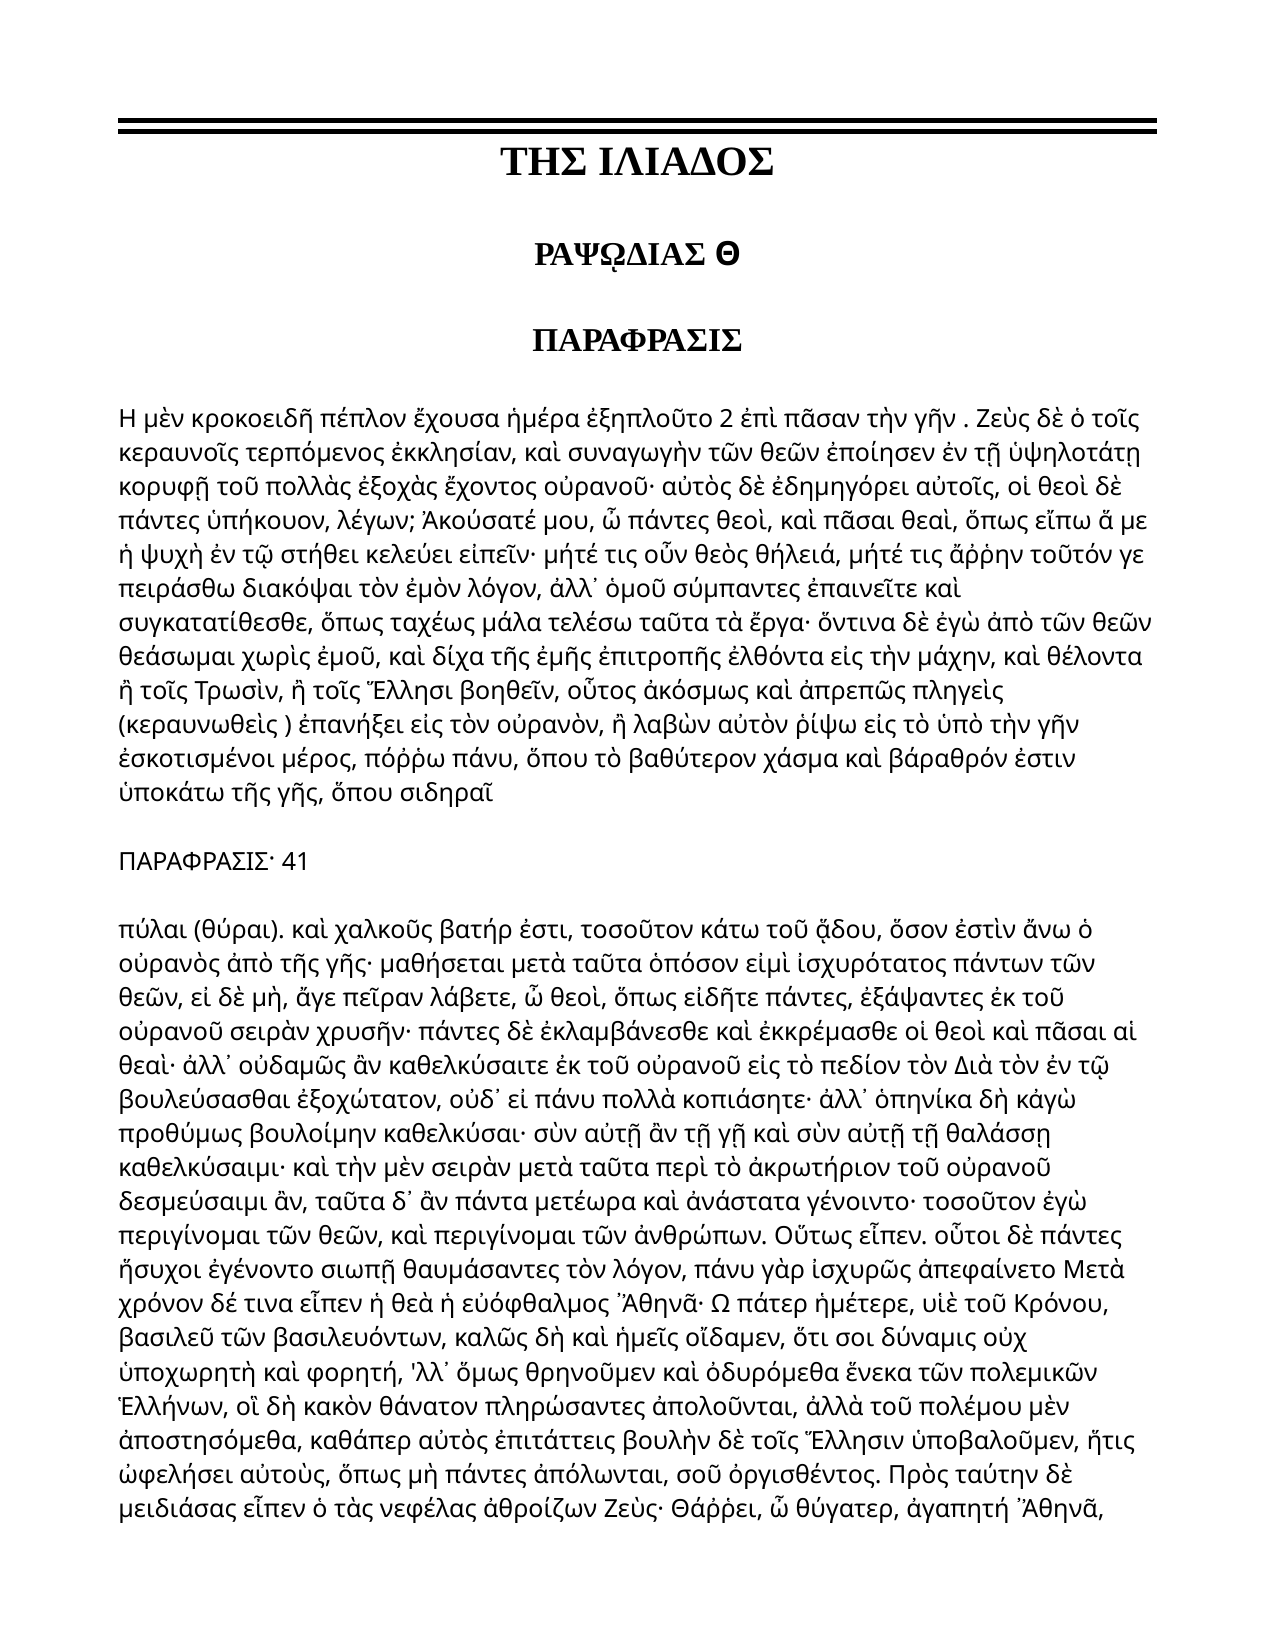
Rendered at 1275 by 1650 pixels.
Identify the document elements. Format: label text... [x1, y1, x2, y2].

table_header [118, 123, 1157, 129]
text ΠΑΡΑΦΡΑΣΙΣ· 41 [118, 843, 1157, 877]
text Η μὲν κροκοειδῆ πέπλον ἔχουσα ἡμέρα ἐξηπλοῦτο 2 ἐπὶ πᾶσαν τὴν γῆν . Ζεὺς δὲ ὁ τοῖς κεραυνοῖς τερπόμενος ἐκκλησίαν, καὶ συναγωγὴν τῶν θεῶν ἐποίησεν ἐν τῇ ὑψηλοτάτῃ κορυφῇ τοῦ πολλὰς ἐξοχὰς ἔχοντος οὐρανοῦ· αὐτὸς δὲ ἐδημηγόρει αὐτοῖς, οἱ θεοὶ δὲ πάντες ὑπήκουον, λέγων; Ἀκούσατέ μου, ὦ πάντες θεοὶ, καὶ πᾶσαι θεαὶ, ὅπως εἴπω ἅ με ἡ ψυχὴ ἐν τῷ στήθει κελεύει εἰπεῖν· μήτέ τις οὖν θεὸς θήλειά, μήτέ τις ἄῤῥην τοῦτόν γε πειράσθω διακόψαι τὸν ἐμὸν λόγον, ἀλλ᾿ ὁμοῦ σύμπαντες ἐπαινεῖτε καὶ συγκατατίθεσθε, ὅπως ταχέως μάλα τελέσω ταῦτα τὰ ἔργα· ὅντινα δὲ ἐγὼ ἀπὸ τῶν θεῶν θεάσωμαι χωρὶς ἐμοῦ, καὶ δίχα τῆς ἐμῆς ἐπιτροπῆς ἐλθόντα εἰς τὴν μάχην, καὶ θέλοντα ἢ τοῖς Τρωσὶν, ἢ τοῖς Ἕλλησι βοηθεῖν, οὗτος ἀκόσμως καὶ ἀπρεπῶς πληγεὶς (κεραυνωθεὶς ) ἐπανήξει εἰς τὸν οὐρανὸν, ἢ λαβὼν αὐτὸν ῥίψω εἰς τὸ ὑπὸ τὴν γῆν ἐσκοτισμένοι μέρος, πόῤῥω πάνυ, ὅπου τὸ βαθύτερον χάσμα καὶ βάραθρόν ἐστιν ὑποκάτω τῆς γῆς, ὅπου σιδηραῖ [118, 366, 1157, 809]
text πύλαι (θύραι). καὶ χαλκοῦς βατήρ ἐστι, τοσοῦτον κάτω τοῦ ᾅδου, ὅσον ἐστὶν ἄνω ὁ οὐρανὸς ἀπὸ τῆς γῆς· μαθήσεται μετὰ ταῦτα ὁπόσον εἰμὶ ἰσχυρότατος πάντων τῶν θεῶν, εἰ δὲ μὴ, ἄγε πεῖραν λάβετε, ὦ θεοὶ, ὅπως εἰδῆτε πάντες, ἐξάψαντες ἐκ τοῦ οὐρανοῦ σειρὰν χρυσῆν· πάντες δὲ ἐκλαμβάνεσθε καὶ ἐκκρέμασθε οἱ θεοὶ καὶ πᾶσαι αἱ θεαὶ· ἀλλ᾿ οὐδαμῶς ἂν καθελκύσαιτε ἐκ τοῦ οὐρανοῦ εἰς τὸ πεδίον τὸν Διὰ τὸν ἐν τῷ βουλεύσασθαι ἐξοχώτατον, οὐδ᾽ εἰ πάνυ πολλὰ κοπιάσητε· ἀλλ᾿ ὁπηνίκα δὴ κἀγὼ προθύμως βουλοίμην καθελκύσαι· σὺν αὐτῇ ἂν τῇ γῇ καὶ σὺν αὐτῇ τῇ θαλάσσῃ καθελκύσαιμι· καὶ τὴν μὲν σειρὰν μετὰ ταῦτα περὶ τὸ ἀκρωτήριον τοῦ οὐρανοῦ δεσμεύσαιμι ἂν, ταῦτα δ᾽ ἂν πάντα μετέωρα καὶ ἀνάστατα γένοιντο· τοσοῦτον ἐγὼ περιγίνομαι τῶν θεῶν, καὶ περιγίνομαι τῶν ἀνθρώπων. Οὕτως εἶπεν. οὗτοι δὲ πάντες ἥσυχοι ἐγένοντο σιωπῇ θαυμάσαντες τὸν λόγον, πάνυ γὰρ ἰσχυρῶς ἀπεφαίνετο Μετὰ χρόνον δέ τινα εἶπεν ἡ θεὰ ἡ εὐόφθαλμος ᾿Ἀθηνᾶ· Ω πάτερ ἡμέτερε, υἱὲ τοῦ Κρόνου, βασιλεῦ τῶν βασιλευόντων, καλῶς δὴ καὶ ἡμεῖς οἴδαμεν, ὅτι σοι δύναμις οὐχ ὑποχωρητὴ καὶ φορητή, 'λλ᾿ ὅμως θρηνοῦμεν καὶ ὀδυρόμεθα ἕνεκα τῶν πολεμικῶν Ἑλλήνων, οἳ δὴ κακὸν θάνατον πληρώσαντες ἀπολοῦνται, ἀλλὰ τοῦ πολέμου μὲν ἀποστησόμεθα, καθάπερ αὐτὸς ἐπιτάττεις βουλὴν δὲ τοῖς Ἕλλησιν ὑποβαλοῦμεν, ἥτις ὠφελήσει αὐτοὺς, ὅπως μὴ πάντες ἀπόλωνται, σοῦ ὀργισθέντος. Πρὸς ταύτην δὲ μειδιάσας εἶπεν ὁ τὰς νεφέλας ἀθροίζων Ζεὺς· Θάῤῥει, ὦ θύγατερ, ἀγαπητή ᾿Ἀθηνᾶ, [118, 911, 1157, 1524]
table_header ΤΗΣ ΙΛΙΑΔΟΣ ΡΑΨῼΔΙΑΣ Θ ΠΑΡΑΦΡΑΣΙΣ [118, 134, 1157, 366]
